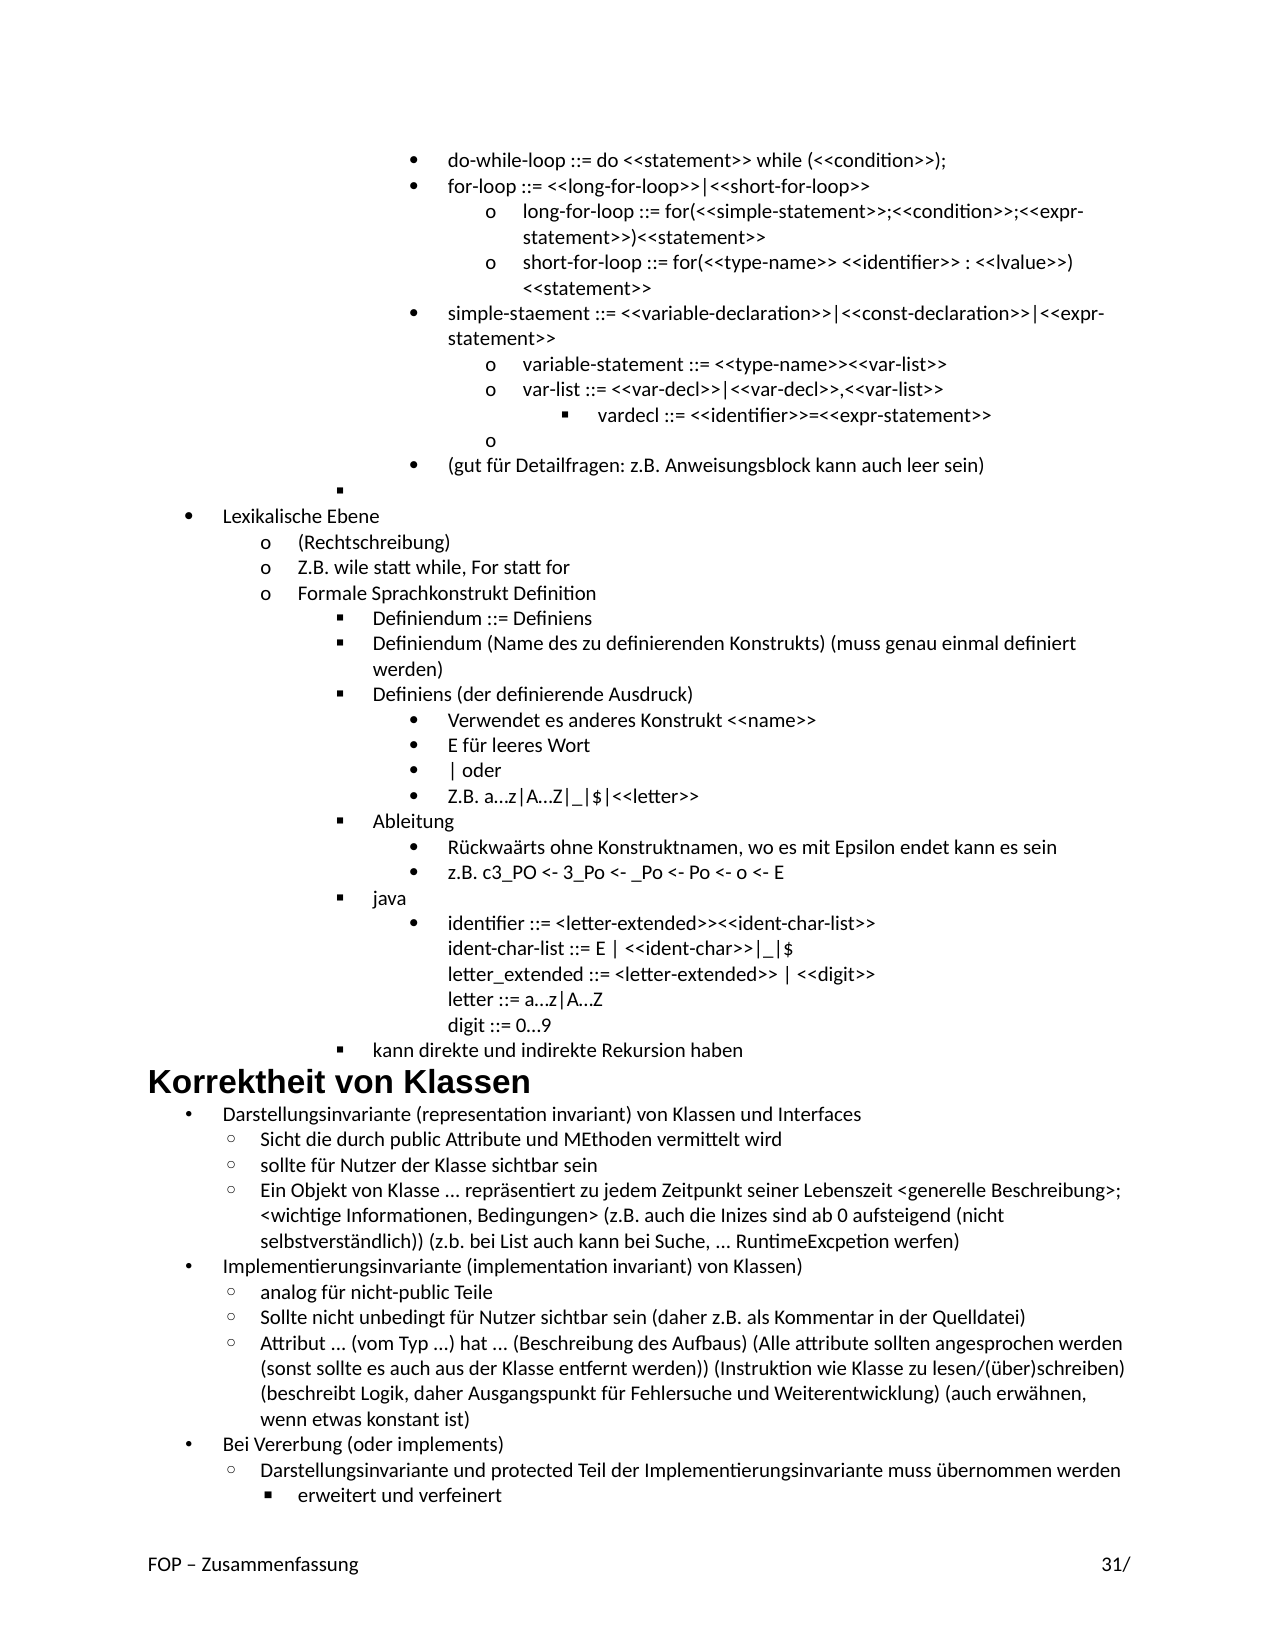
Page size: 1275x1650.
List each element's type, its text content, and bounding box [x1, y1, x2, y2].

list java [335, 885, 1127, 910]
list Bei Vererbung (oder implements) [185, 1431, 1127, 1457]
list | oder [410, 758, 1127, 783]
list for-loop ::= <<long-for-loop>>|<<short-for-loop>> [410, 173, 1127, 198]
list analog für nicht-public Teile [223, 1279, 1127, 1304]
list Ε für leeres Wort [410, 732, 1127, 758]
list (Rechtschreibung) [260, 529, 1127, 554]
list kann direkte und indirekte Rekursion haben [335, 1037, 1127, 1063]
list long-for-loop ::= for(<<simple-statement>>;<<condition>>;<<expr-statement>>)<<statement>> [485, 198, 1127, 249]
list Sicht die durch public Attribute und MEthoden vermittelt wird [223, 1126, 1127, 1152]
list identifier ::= <letter-extended>><<ident-char-list>> ident-char-list ::= Ε | <<ident-char>>|_|$ letter_extended ::= <letter-extended>> | <<digit>> letter ::= a…z|A…Z digit ::= 0…9 [410, 910, 1127, 1037]
list Definiendum ::= Definiens [335, 605, 1127, 631]
list Attribut ... (vom Typ ...) hat ... (Beschreibung des Aufbaus) (Alle attribute sollten angesprochen werden (sonst sollte es auch aus der Klasse entfernt werden)) (Instruktion wie Klasse zu lesen/(über)schreiben) (beschreibt Logik, daher Ausgangspunkt für Fehlersuche und Weiterentwicklung) (auch erwähnen, wenn etwas konstant ist) [223, 1330, 1127, 1431]
list vardecl ::= <<identifier>>=<<expr-statement>> [560, 402, 1127, 427]
list Darstellungsinvariante und protected Teil der Implementierungsinvariante muss übernommen werden [223, 1457, 1127, 1482]
list erweitert und verfeinert [260, 1482, 1127, 1508]
list z.B. c3_PO <- 3_Po <- _Po <- Po <- o <- Ε [410, 859, 1127, 885]
list sollte für Nutzer der Klasse sichtbar sein [223, 1152, 1127, 1177]
subtitle Korrektheit von Klassen [148, 1063, 1127, 1101]
list Lexikalische Ebene [185, 503, 1127, 529]
list variable-statement ::= <<type-name>><<var-list>> [485, 351, 1127, 376]
list Z.B. wile statt while, For statt for [260, 554, 1127, 580]
list Sollte nicht unbedingt für Nutzer sichtbar sein (daher z.B. als Kommentar in der Quelldatei) [223, 1304, 1127, 1330]
list simple-staement ::= <<variable-declaration>>|<<const-declaration>>|<<expr-statement>> [410, 300, 1127, 351]
list Implementierungsinvariante (implementation invariant) von Klassen) [185, 1253, 1127, 1279]
list Ein Objekt von Klasse ... repräsentiert zu jedem Zeitpunkt seiner Lebenszeit <generelle Beschreibung>; <wichtige Informationen, Bedingungen> (z.B. auch die Inizes sind ab 0 aufsteigend (nicht selbstverständlich)) (z.b. bei List auch kann bei Suche, ... RuntimeExcpetion werfen) [223, 1177, 1127, 1253]
list short-for-loop ::= for(<<type-name>> <<identifier>> : <<lvalue>>) <<statement>> [485, 249, 1127, 300]
list Formale Sprachkonstrukt Definition [260, 580, 1127, 605]
list Darstellungsinvariante (representation invariant) von Klassen und Interfaces [185, 1101, 1127, 1126]
list (gut für Detailfragen: z.B. Anweisungsblock kann auch leer sein) [410, 453, 1127, 478]
list var-list ::= <<var-decl>>|<<var-decl>>,<<var-list>> [485, 376, 1127, 402]
list Definiens (der definierende Ausdruck) [335, 681, 1127, 707]
list Z.B. a…z|A…Z|_|$|<<letter>> [410, 783, 1127, 808]
list Definiendum (Name des zu definierenden Konstrukts) (muss genau einmal definiert werden) [335, 631, 1127, 681]
list do-while-loop ::= do <<statement>> while (<<condition>>); [410, 148, 1127, 173]
list Ableitung [335, 808, 1127, 834]
list Verwendet es anderes Konstrukt <<name>> [410, 707, 1127, 732]
list Rückwaärts ohne Konstruktnamen, wo es mit Epsilon endet kann es sein [410, 834, 1127, 859]
